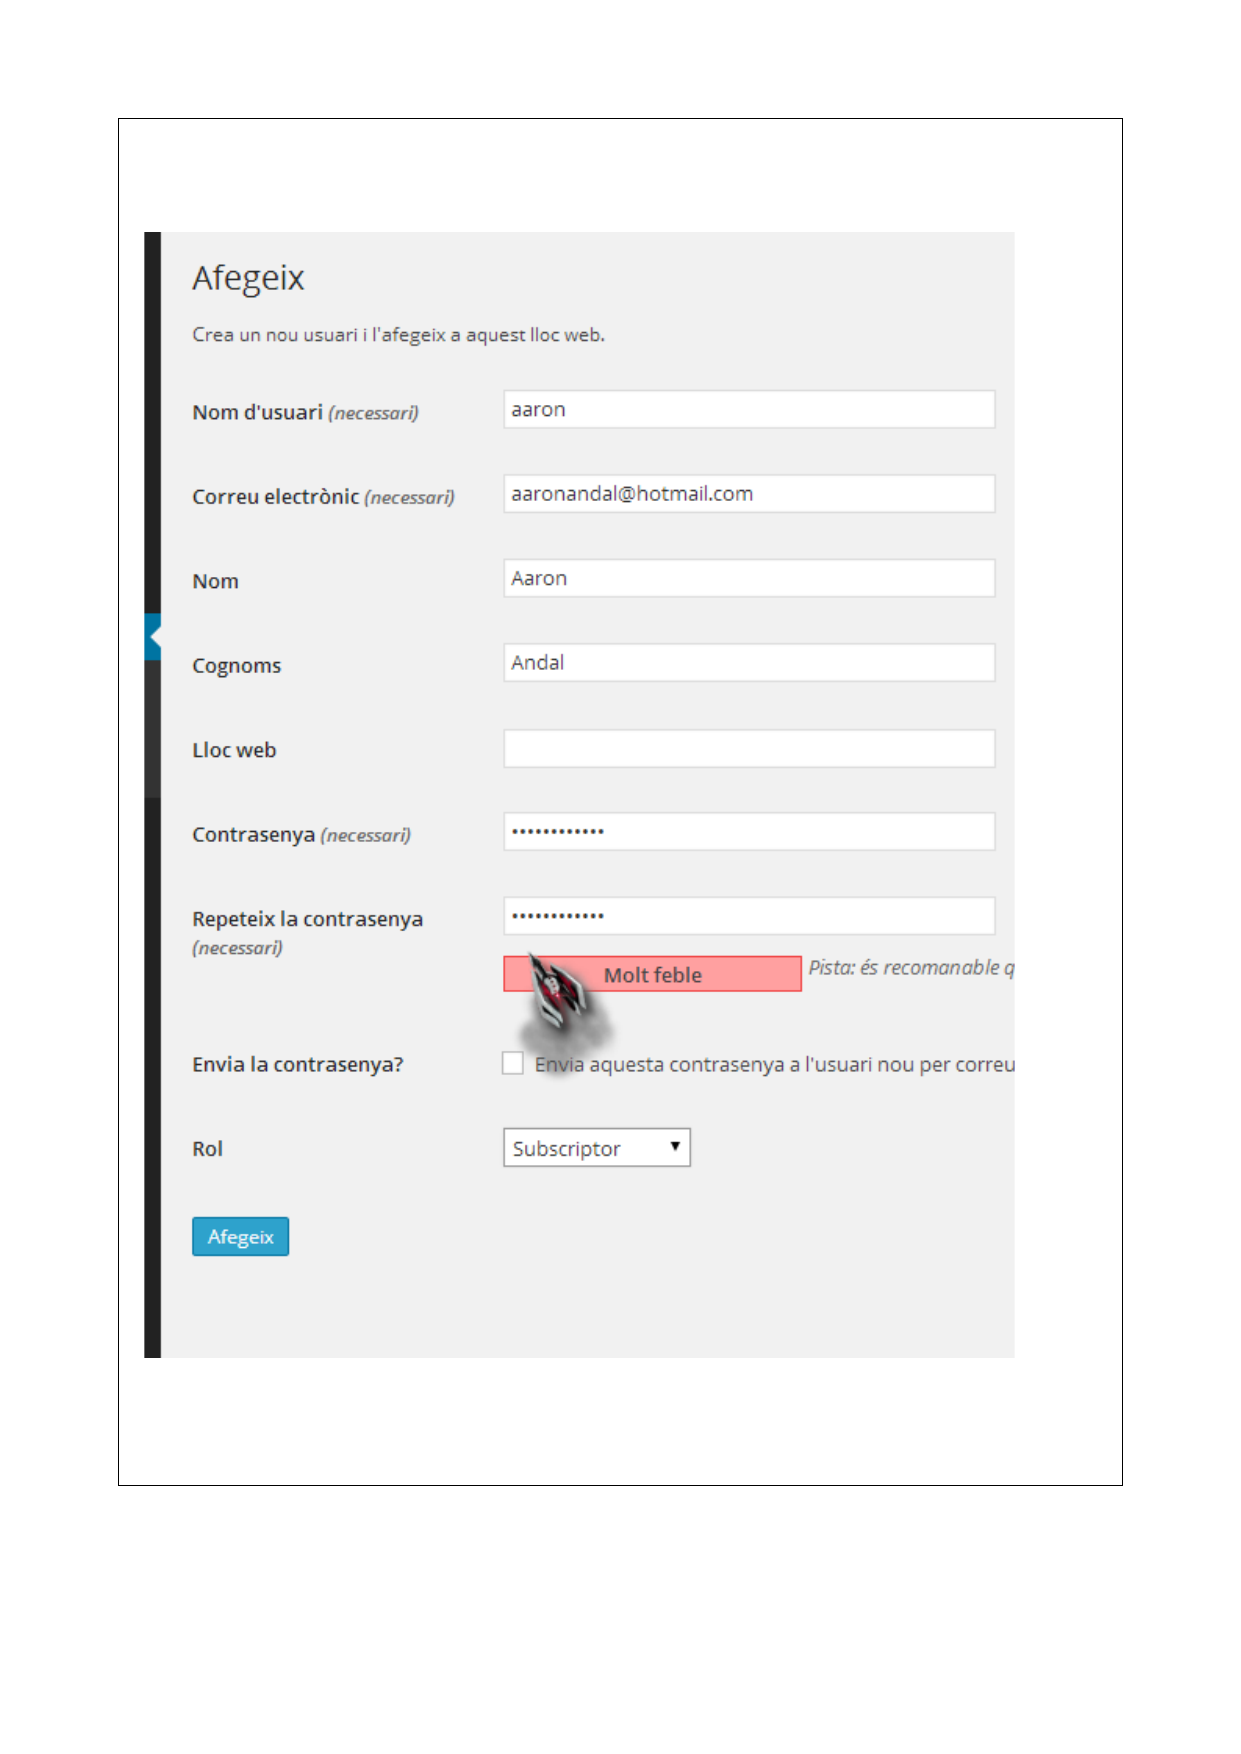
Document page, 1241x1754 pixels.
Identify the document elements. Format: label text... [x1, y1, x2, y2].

picture [144, 232, 1015, 1358]
table_cell Rol Admin Rol Subs Rol Editor Rol Autor Rol Col. [119, 119, 1122, 1485]
